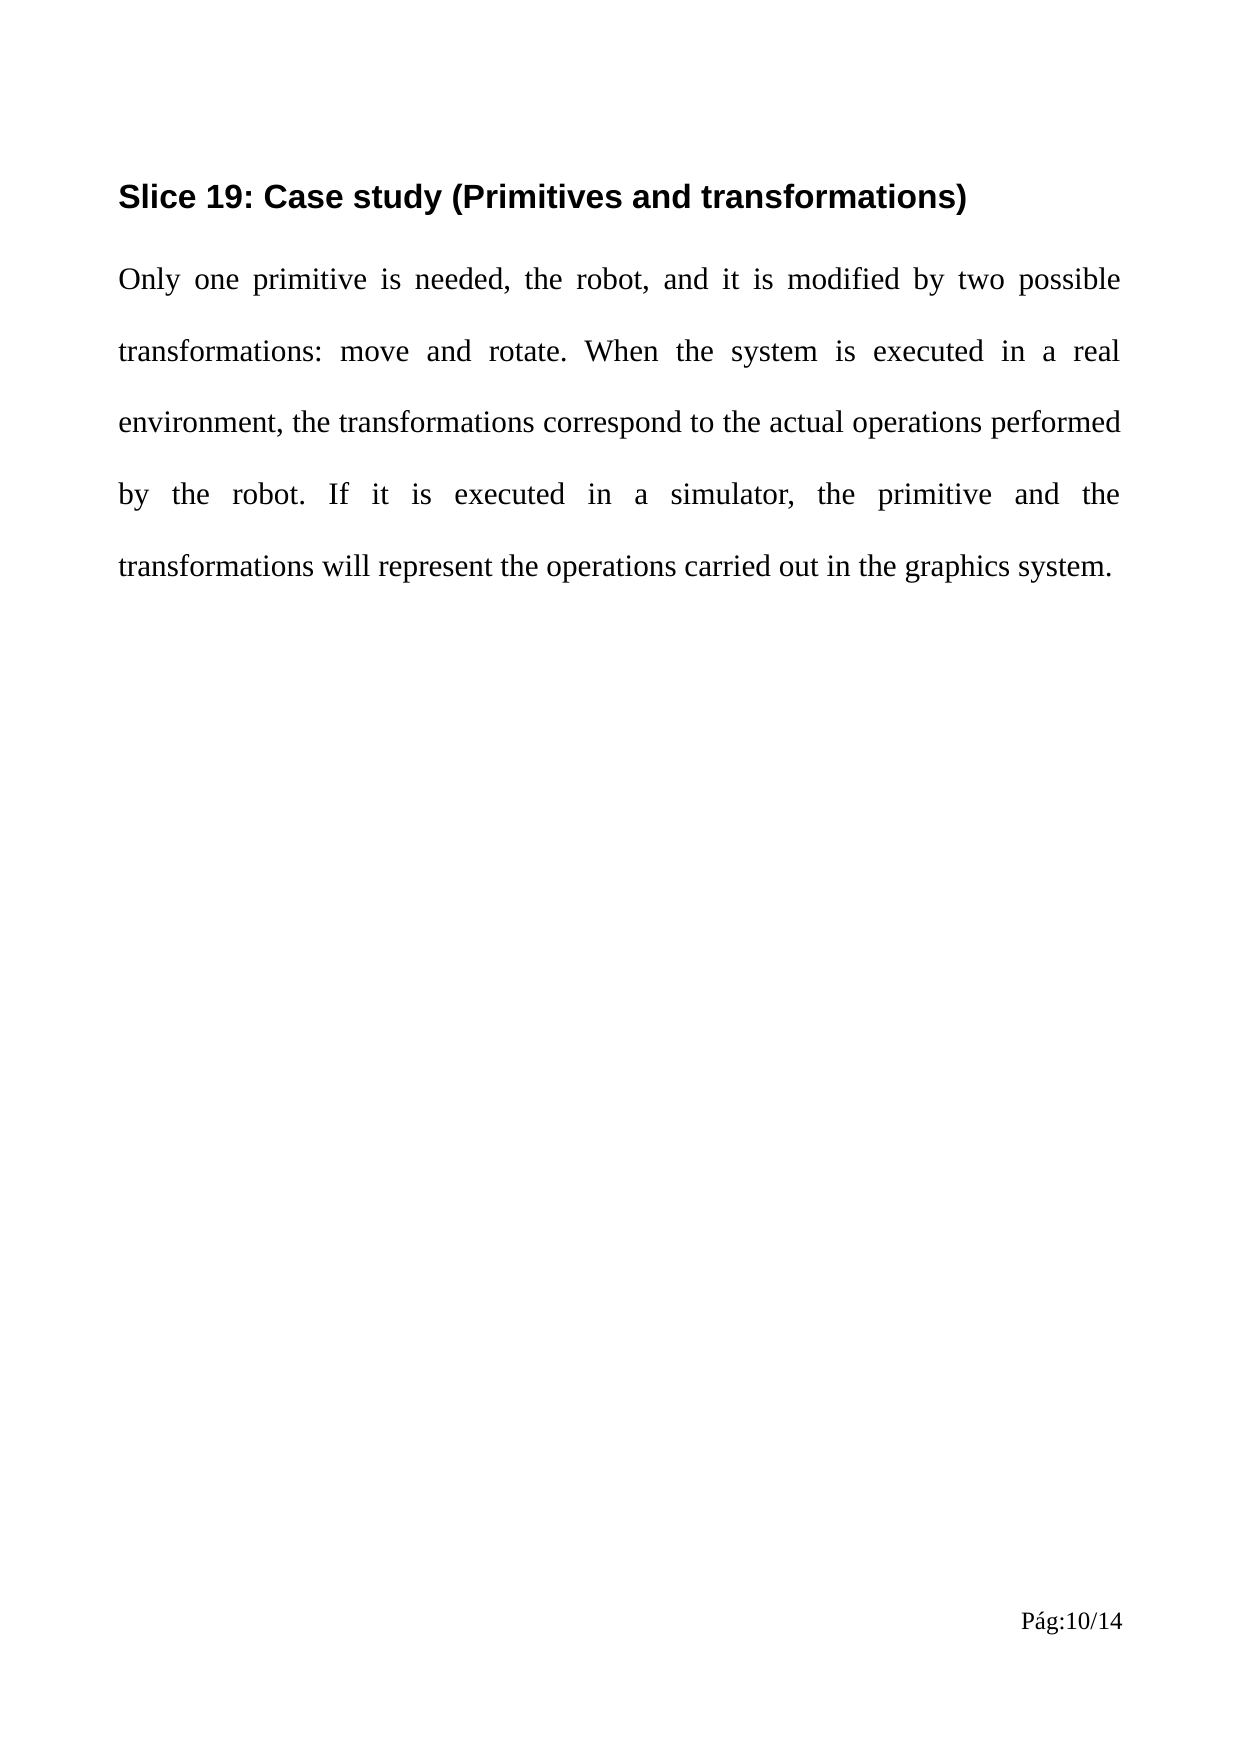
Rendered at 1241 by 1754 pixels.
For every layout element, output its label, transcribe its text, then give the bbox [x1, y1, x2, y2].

subtitle Slice 19: Case study (Primitives and transformations) [118, 177, 1122, 216]
text Only one primitive is needed, the robot, and it is modified by two possible transformations: move and rotate. When the system is executed in a real environment, the transformations correspond to the actual operations performed by the robot. If it is executed in a simulator, the primitive and the transformations will represent the operations carried out in the graphics system. [118, 260, 1122, 583]
